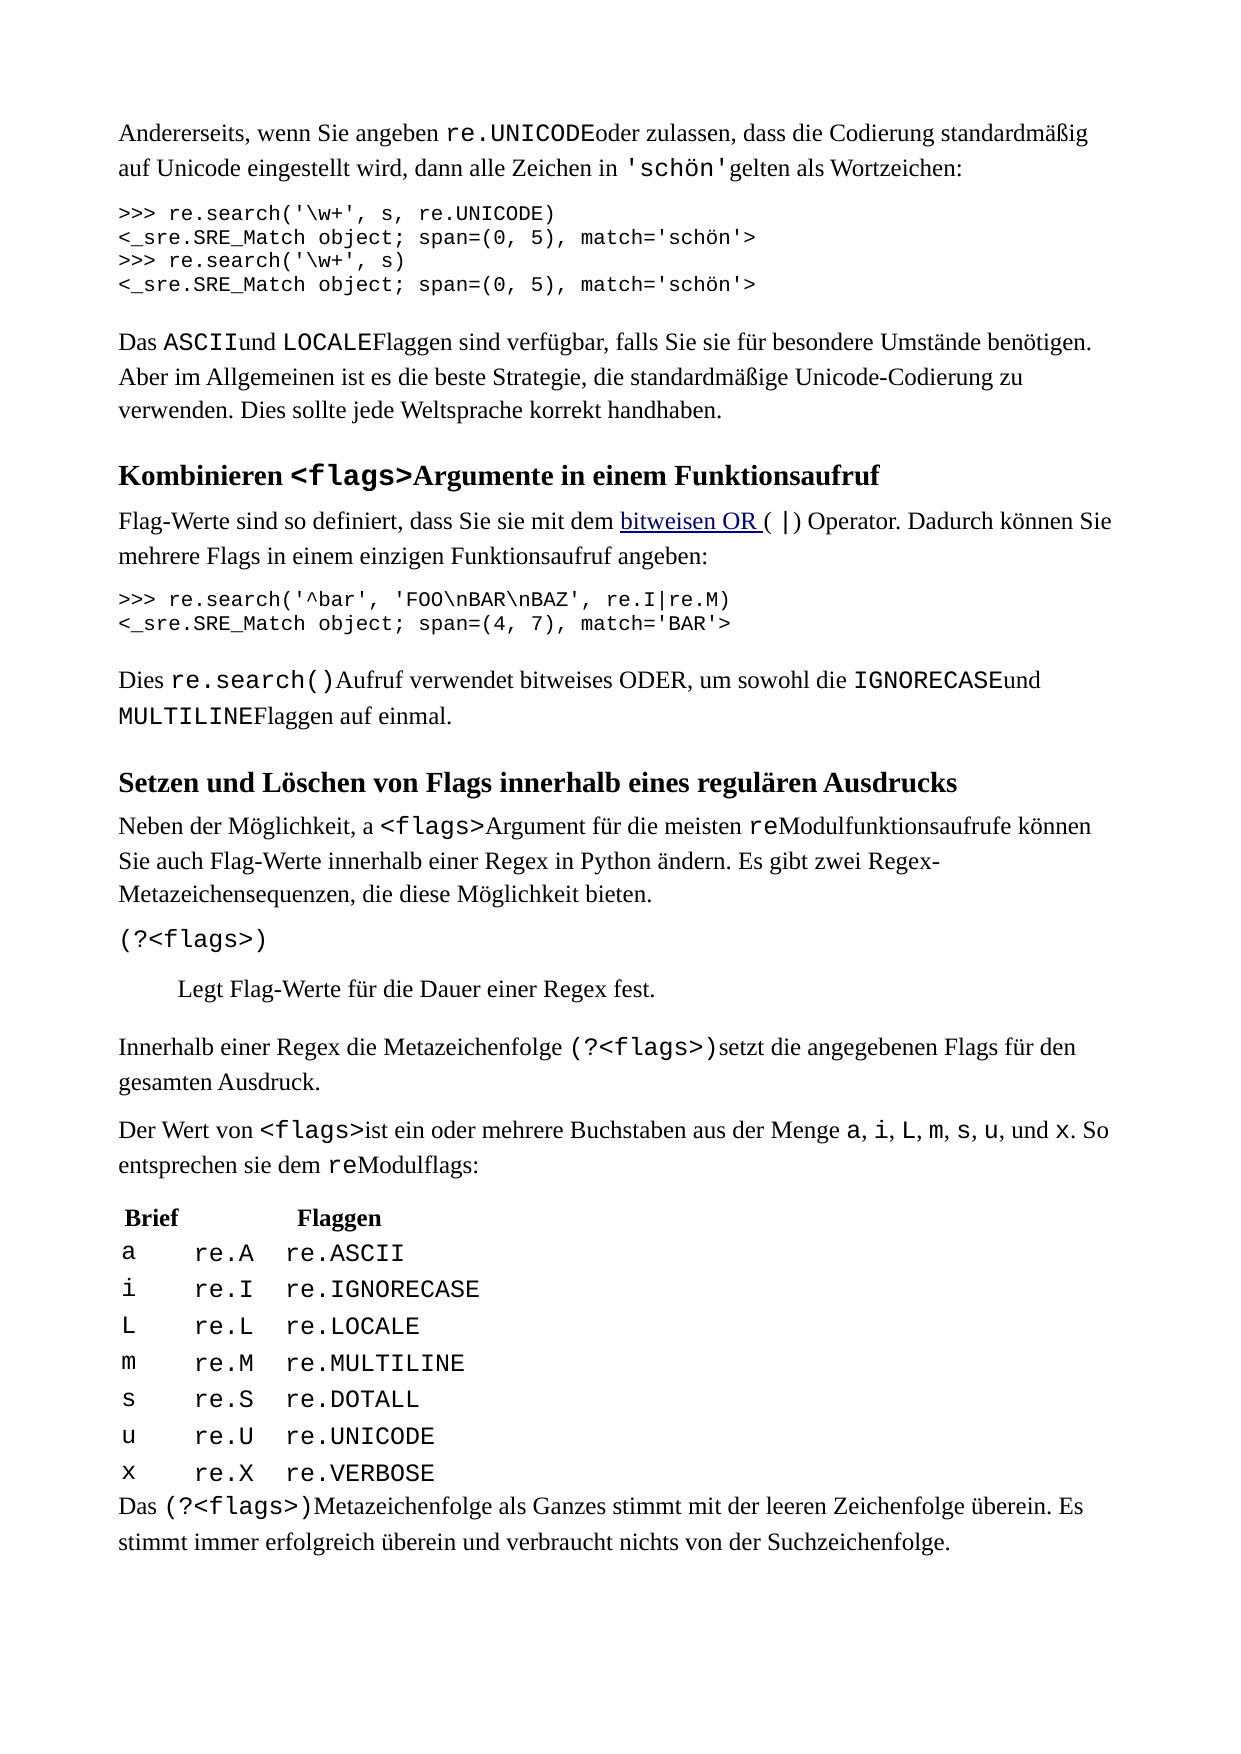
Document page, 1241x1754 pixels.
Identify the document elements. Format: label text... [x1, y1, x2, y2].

table_cell re.I re.IGNORECASE [191, 1271, 494, 1308]
text >>> re.search('^bar', 'FOO\nBAR\nBAZ', re.I|re.M) [118, 589, 1122, 612]
table_cell re.L re.LOCALE [191, 1308, 494, 1345]
text <_sre.SRE_Match object; span=(0, 5), match='schön'> [118, 227, 1122, 251]
text Innerhalb einer Regex die Metazeichenfolge (?<flags>)setzt die angegebenen Flags für den gesamten Ausdruck. [118, 1032, 1122, 1096]
text Flag-Werte sind so definiert, dass Sie sie mit dem bitweisen OR ( |) Operator. Dadurch können Sie mehrere Flags in einem einzigen Funktionsaufruf angeben: [118, 506, 1122, 570]
text Legt Flag-Werte für die Dauer einer Regex fest. [177, 974, 1063, 1003]
table_cell re.X re.VERBOSE [191, 1455, 494, 1491]
subtitle Setzen und Löschen von Flags innerhalb eines regulären Ausdrucks [118, 765, 1122, 799]
subtitle Kombinieren <flags>Argumente in einem Funktionsaufruf [118, 458, 1122, 494]
text >>> re.search('\w+', s) [118, 251, 1122, 274]
table_cell re.M re.MULTILINE [191, 1345, 494, 1381]
table_cell m [118, 1345, 191, 1381]
text Dies re.search()Aufruf verwendet bitweises ODER, um sowohl die IGNORECASEund MULTILINEFlaggen auf einmal. [118, 666, 1122, 732]
table_cell re.S re.DOTALL [191, 1381, 494, 1418]
text <_sre.SRE_Match object; span=(0, 5), match='schön'> [118, 274, 1122, 298]
table_cell u [118, 1418, 191, 1455]
table_cell x [118, 1455, 191, 1491]
text Das ASCIIund LOCALEFlaggen sind verfügbar, falls Sie sie für besondere Umstände benötigen. Aber im Allgemeinen ist es die beste Strategie, die standardmäßige Unicode-Codierung zu verwenden. Dies sollte jede Weltsprache korrekt handhaben. [118, 327, 1122, 424]
table_header Brief [118, 1200, 191, 1235]
table_cell re.U re.UNICODE [191, 1418, 494, 1455]
text Der Wert von <flags>ist ein oder mehrere Buchstaben aus der Menge a, i, L, m, s, u, und x. So entsprechen sie dem reModulflags: [118, 1115, 1122, 1181]
text >>> re.search('\w+', s, re.UNICODE) [118, 203, 1122, 227]
text Das (?<flags>)Metazeichenfolge als Ganzes stimmt mit der leeren Zeichenfolge überein. Es stimmt immer erfolgreich überein und verbraucht nichts von der Suchzeichenfolge. [118, 1491, 1122, 1555]
text Neben der Möglichkeit, a <flags>Argument für die meisten reModulfunktionsaufrufe können Sie auch Flag-Werte innerhalb einer Regex in Python ändern. Es gibt zwei Regex-Metazeichensequenzen, die diese Möglichkeit bieten. [118, 811, 1122, 908]
text Andererseits, wenn Sie angeben re.UNICODEoder zulassen, dass die Codierung standardmäßig auf Unicode eingestellt wird, dann alle Zeichen in 'schön'gelten als Wortzeichen: [118, 118, 1122, 184]
text (?<flags>) [118, 927, 1122, 955]
table_cell re.A re.ASCII [191, 1235, 494, 1271]
table_cell i [118, 1271, 191, 1308]
table_cell s [118, 1381, 191, 1418]
table_cell a [118, 1235, 191, 1271]
text <_sre.SRE_Match object; span=(4, 7), match='BAR'> [118, 612, 1122, 636]
table_header Flaggen [191, 1200, 494, 1235]
table_cell L [118, 1308, 191, 1345]
